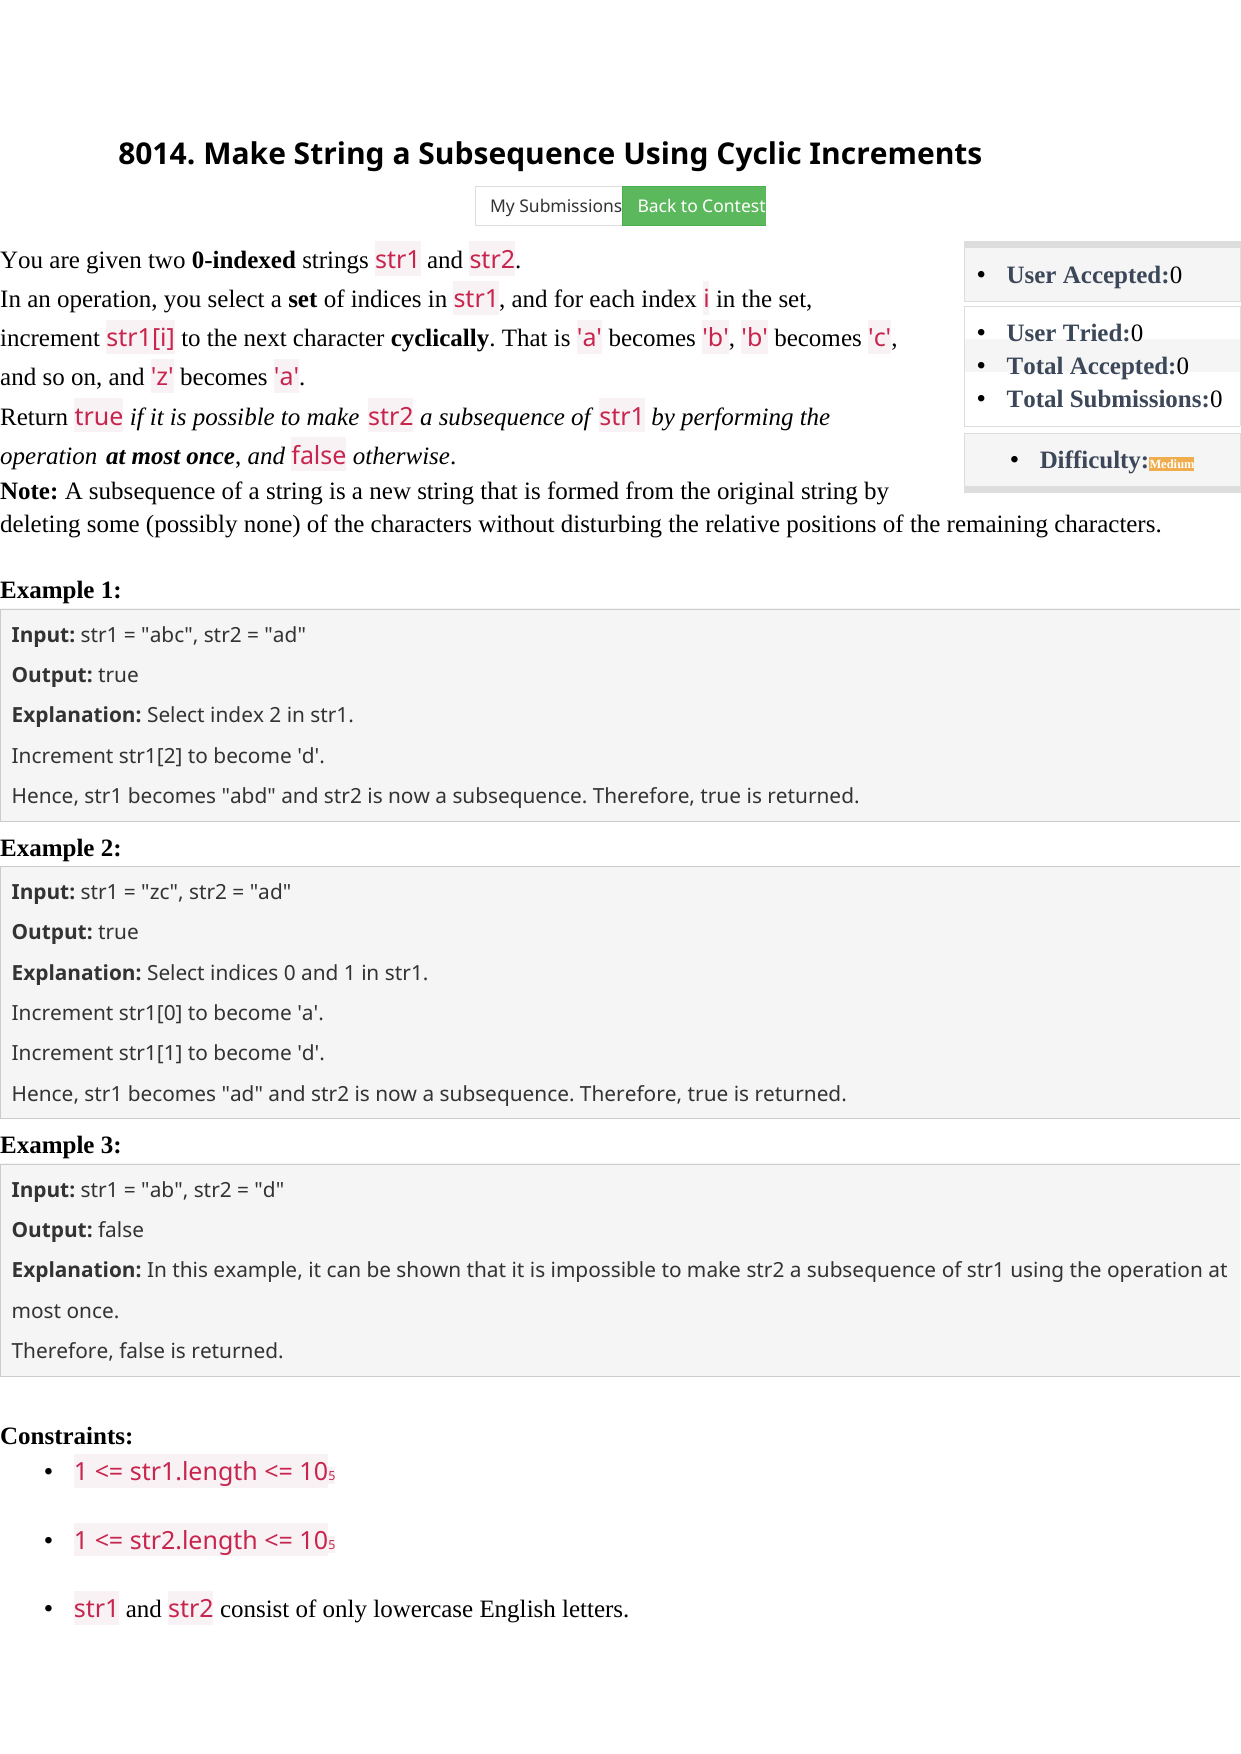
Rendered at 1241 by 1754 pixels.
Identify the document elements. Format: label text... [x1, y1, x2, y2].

text Output: true [1, 649, 1240, 689]
list Total Submissions:0 [965, 372, 1240, 426]
text Back to Contest [623, 186, 1122, 225]
text Explanation: Select indices 0 and 1 in str1. [1, 946, 1240, 986]
text Hence, str1 becomes "abd" and str2 is now a subsequence. Therefore, true is returned. [1, 770, 1240, 821]
text Output: false [1, 1204, 1240, 1243]
text Input: str1 = "zc", str2 = "ad" [1, 867, 1240, 906]
text Return true if it is possible to make str2 a subsequence of str1 by performing the operation at most once, and false otherwise. [0, 398, 920, 471]
list User Tried:0 [965, 307, 1240, 339]
text Constraints: [0, 1421, 1240, 1449]
text Explanation: Select index 2 in str1. [1, 689, 1240, 729]
text Note: A subsequence of a string is a new string that is formed from the original string by deleting some (possibly none) of the characters without disturbing the relative positions of the remaining characters. [0, 476, 1240, 538]
text [118, 186, 475, 225]
list User Accepted:0 [965, 248, 1240, 301]
list 1 <= str2.length <= 105 [44, 1522, 1240, 1556]
text Hence, str1 becomes "ad" and str2 is now a subsequence. Therefore, true is returned. [1, 1067, 1240, 1118]
list Total Accepted:0 [965, 339, 1240, 372]
text Input: str1 = "ab", str2 = "d" [1, 1165, 1240, 1203]
text Example 2: [0, 833, 1240, 862]
text My Submissions [476, 187, 622, 225]
list str1 and str2 consist of only lowercase English letters. [44, 1591, 1240, 1625]
text Example 3: [0, 1130, 1240, 1159]
text Output: true [1, 906, 1240, 946]
text In an operation, you select a set of indices in str1, and for each index i in the set, increment str1[i] to the next character cyclically. That is 'a' becomes 'b', 'b' becomes 'c', and so on, and 'z' becomes 'a'. [0, 281, 920, 393]
text Increment str1[0] to become 'a'. [1, 987, 1240, 1027]
text Example 1: [0, 576, 1240, 604]
list Difficulty:Medium [965, 434, 1240, 486]
text Explanation: In this example, it can be shown that it is impossible to make str2 a subsequence of str1 using the operation at most once. [1, 1244, 1240, 1324]
text Increment str1[1] to become 'd'. [1, 1027, 1240, 1067]
subtitle 8014. Make String a Subsequence Using Cyclic Increments [118, 133, 1122, 173]
list 1 <= str1.length <= 105 [44, 1454, 1240, 1488]
text Therefore, false is returned. [1, 1325, 1240, 1376]
text Input: str1 = "abc", str2 = "ad" [1, 610, 1240, 648]
text You are given two 0-indexed strings str1 and str2. [0, 241, 1240, 493]
text Increment str1[2] to become 'd'. [1, 729, 1240, 769]
